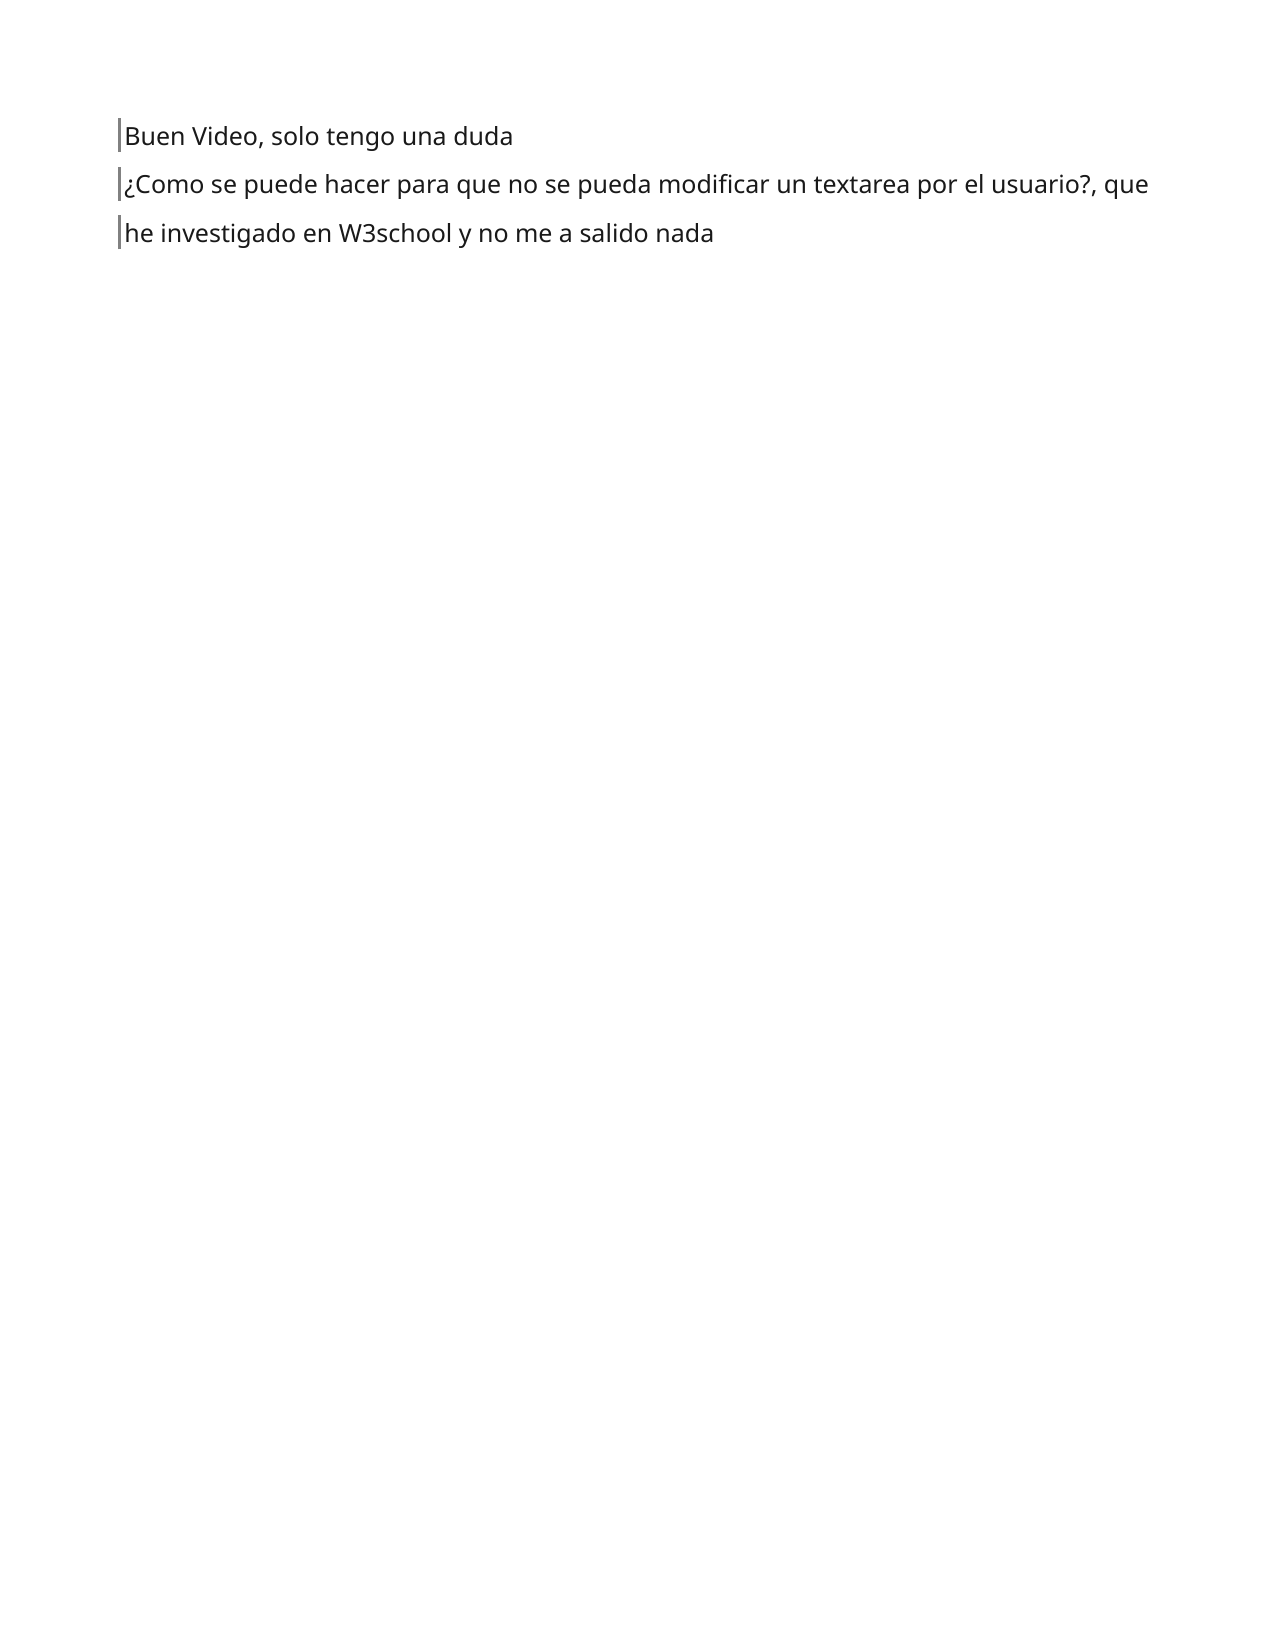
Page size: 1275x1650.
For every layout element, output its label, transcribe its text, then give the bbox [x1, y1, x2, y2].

text Buen Video, solo tengo una duda ¿Como se puede hacer para que no se pueda modificar un textarea por el usuario?, que he investigado en W3school y no me a salido nada [118, 118, 1157, 249]
